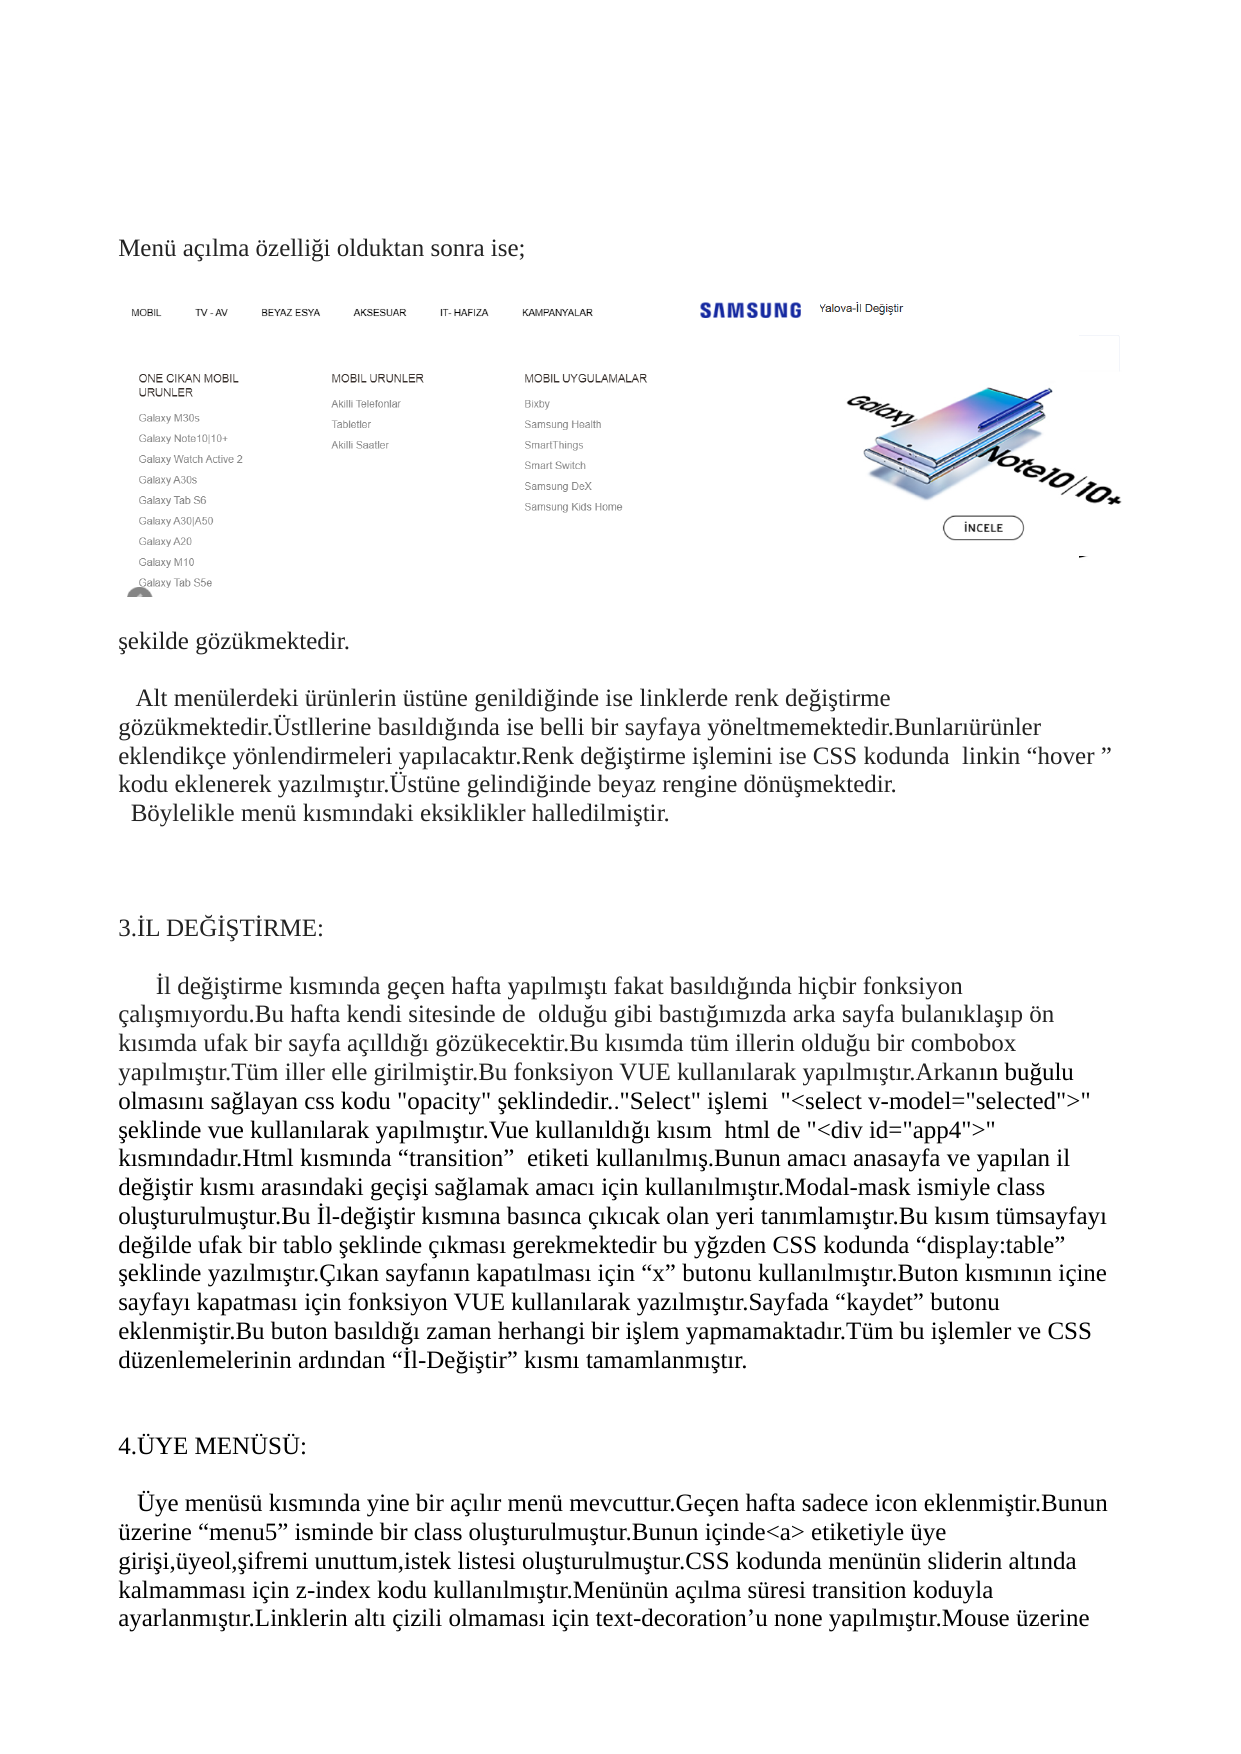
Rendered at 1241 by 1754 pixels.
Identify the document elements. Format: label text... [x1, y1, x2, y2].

text Menü açılma özelliği olduktan sonra ise; [118, 233, 1122, 262]
text Alt menülerdeki ürünlerin üstüne genildiğinde ise linklerde renk değiştirme gözükmektedir.Üstllerine basıldığında ise belli bir sayfaya yöneltmemektedir.Bunlarıürünler eklendikçe yönlendirmeleri yapılacaktır.Renk değiştirme işlemini ise CSS kodunda linkin “hover ” kodu eklenerek yazılmıştır.Üstüne gelindiğinde beyaz rengine dönüşmektedir. [118, 683, 1122, 798]
text Böylelikle menü kısmındaki eksiklikler halledilmiştir. [118, 798, 1122, 827]
text şekilde gözükmektedir. [118, 626, 1122, 654]
text 4.ÜYE MENÜSÜ: [118, 1431, 1122, 1460]
text Üye menüsü kısmında yine bir açılır menü mevcuttur.Geçen hafta sadece icon eklenmiştir.Bunun üzerine “menu5” isminde bir class oluşturulmuştur.Bunun içinde<a> etiketiyle üye girişi,üyeol,şifremi unuttum,istek listesi oluşturulmuştur.CSS kodunda menünün sliderin altında kalmamması için z-index kodu kullanılmıştır.Menünün açılma süresi transition koduyla ayarlanmıştır.Linklerin altı çizili olmaması için text-decoration’u none yapılmıştır.Mouse üzerine [118, 1488, 1122, 1632]
text İl değiştirme kısmında geçen hafta yapılmıştı fakat basıldığında hiçbir fonksiyon çalışmıyordu.Bu hafta kendi sitesinde de olduğu gibi bastığımızda arka sayfa bulanıklaşıp ön kısımda ufak bir sayfa açılldığı gözükecektir.Bu kısımda tüm illerin olduğu bir combobox yapılmıştır.Tüm iller elle girilmiştir.Bu fonksiyon VUE kullanılarak yapılmıştır.Arkanın buğulu olmasını sağlayan css kodu "opacity" şeklindedir.."Select" işlemi "<select v-model="selected">" şeklinde vue kullanılarak yapılmıştır.Vue kullanıldığı kısım html de "<div id="app4">" kısmındadır.Html kısmında “transition” etiketi kullanılmış.Bunun amacı anasayfa ve yapılan il değiştir kısmı arasındaki geçişi sağlamak amacı için kullanılmıştır.Modal-mask ismiyle class oluşturulmuştur.Bu İl-değiştir kısmına basınca çıkıcak olan yeri tanımlamıştır.Bu kısım tümsayfayı değilde ufak bir tablo şeklinde çıkması gerekmektedir bu yğzden CSS kodunda “display:table” şeklinde yazılmıştır.Çıkan sayfanın kapatılması için “x” butonu kullanılmıştır.Buton kısmının içine sayfayı kapatması için fonksiyon VUE kullanılarak yazılmıştır.Sayfada “kaydet” butonu eklenmiştir.Bu buton basıldığı zaman herhangi bir işlem yapmamaktadır.Tüm bu işlemler ve CSS düzenlemelerinin ardından “İl-Değiştir” kısmı tamamlanmıştır. [118, 971, 1122, 1373]
text 3.İL DEĞİŞTİRME: [118, 913, 1122, 942]
